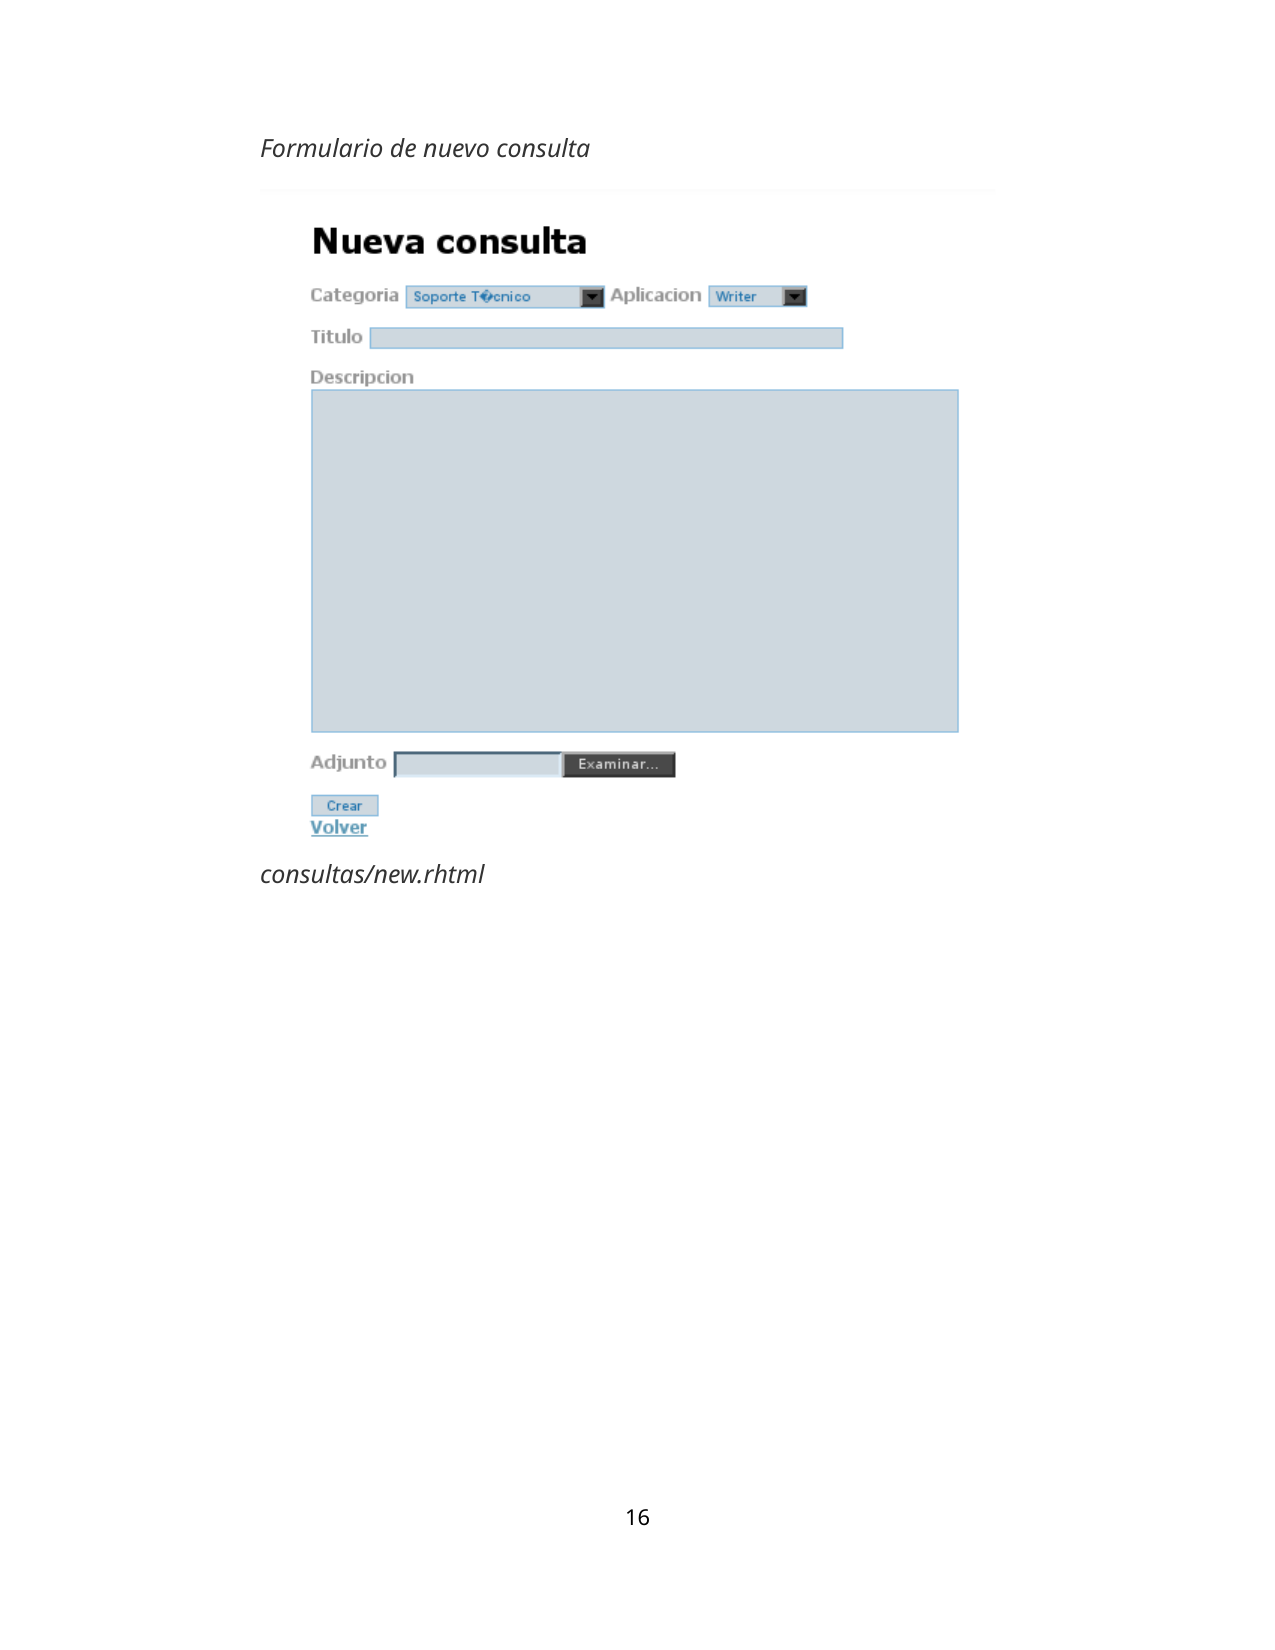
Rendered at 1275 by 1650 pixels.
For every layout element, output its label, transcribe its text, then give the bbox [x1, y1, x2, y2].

text consultas/new.rhtml [260, 857, 1015, 891]
picture [259, 189, 1016, 857]
text Formulario de nuevo consulta [260, 131, 1015, 165]
